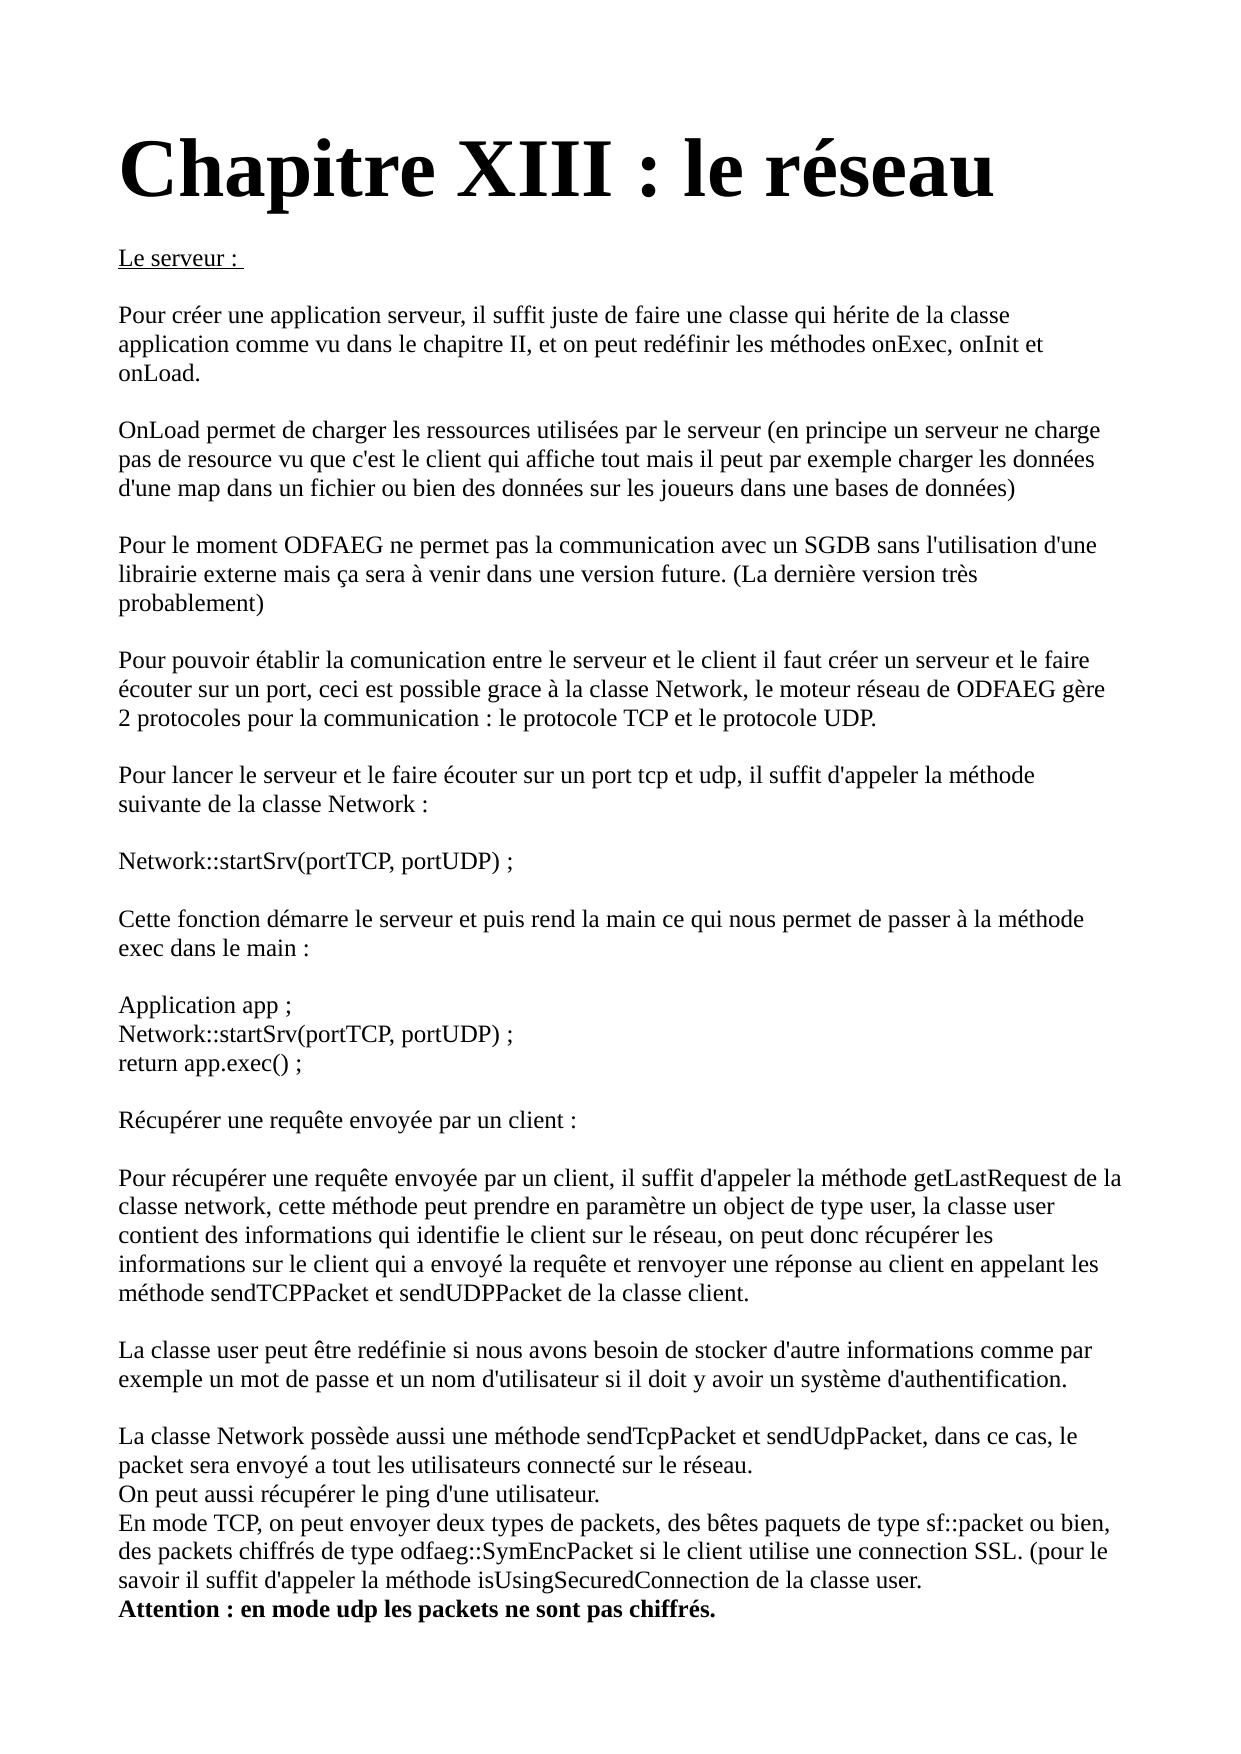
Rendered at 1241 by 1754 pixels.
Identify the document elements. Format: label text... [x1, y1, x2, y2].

text En mode TCP, on peut envoyer deux types de packets, des bêtes paquets de type sf::packet ou bien, des packets chiffrés de type odfaeg::SymEncPacket si le client utilise une connection SSL. (pour le savoir il suffit d'appeler la méthode isUsingSecuredConnection de la classe user. [118, 1508, 1122, 1594]
text Pour pouvoir établir la comunication entre le serveur et le client il faut créer un serveur et le faire écouter sur un port, ceci est possible grace à la classe Network, le moteur réseau de ODFAEG gère 2 protocoles pour la communication : le protocole TCP et le protocole UDP. [118, 645, 1122, 731]
text Pour créer une application serveur, il suffit juste de faire une classe qui hérite de la classe application comme vu dans le chapitre II, et on peut redéfinir les méthodes onExec, onInit et onLoad. [118, 300, 1122, 386]
text Le serveur : [118, 243, 1122, 271]
text return app.exec() ; [118, 1048, 1122, 1076]
text La classe user peut être redéfinie si nous avons besoin de stocker d'autre informations comme par exemple un mot de passe et un nom d'utilisateur si il doit y avoir un système d'authentification. [118, 1335, 1122, 1393]
text La classe Network possède aussi une méthode sendTcpPacket et sendUdpPacket, dans ce cas, le packet sera envoyé a tout les utilisateurs connecté sur le réseau. [118, 1421, 1122, 1479]
text Pour récupérer une requête envoyée par un client, il suffit d'appeler la méthode getLastRequest de la classe network, cette méthode peut prendre en paramètre un object de type user, la classe user contient des informations qui identifie le client sur le réseau, on peut donc récupérer les informations sur le client qui a envoyé la requête et renvoyer une réponse au client en appelant les méthode sendTCPPacket et sendUDPPacket de la classe client. [118, 1163, 1122, 1306]
text OnLoad permet de charger les ressources utilisées par le serveur (en principe un serveur ne charge pas de resource vu que c'est le client qui affiche tout mais il peut par exemple charger les données d'une map dans un fichier ou bien des données sur les joueurs dans une bases de données) [118, 415, 1122, 501]
text Attention : en mode udp les packets ne sont pas chiffrés. [118, 1594, 1122, 1623]
text Application app ; [118, 990, 1122, 1019]
text Network::startSrv(portTCP, portUDP) ; [118, 846, 1122, 875]
text Pour le moment ODFAEG ne permet pas la communication avec un SGDB sans l'utilisation d'une librairie externe mais ça sera à venir dans une version future. (La dernière version très probablement) [118, 530, 1122, 616]
text Cette fonction démarre le serveur et puis rend la main ce qui nous permet de passer à la méthode exec dans le main : [118, 904, 1122, 961]
text Récupérer une requête envoyée par un client : [118, 1105, 1122, 1134]
text On peut aussi récupérer le ping d'une utilisateur. [118, 1479, 1122, 1508]
text Chapitre XIII : le réseau [118, 118, 1122, 214]
text Pour lancer le serveur et le faire écouter sur un port tcp et udp, il suffit d'appeler la méthode suivante de la classe Network : [118, 760, 1122, 818]
text Network::startSrv(portTCP, portUDP) ; [118, 1019, 1122, 1048]
